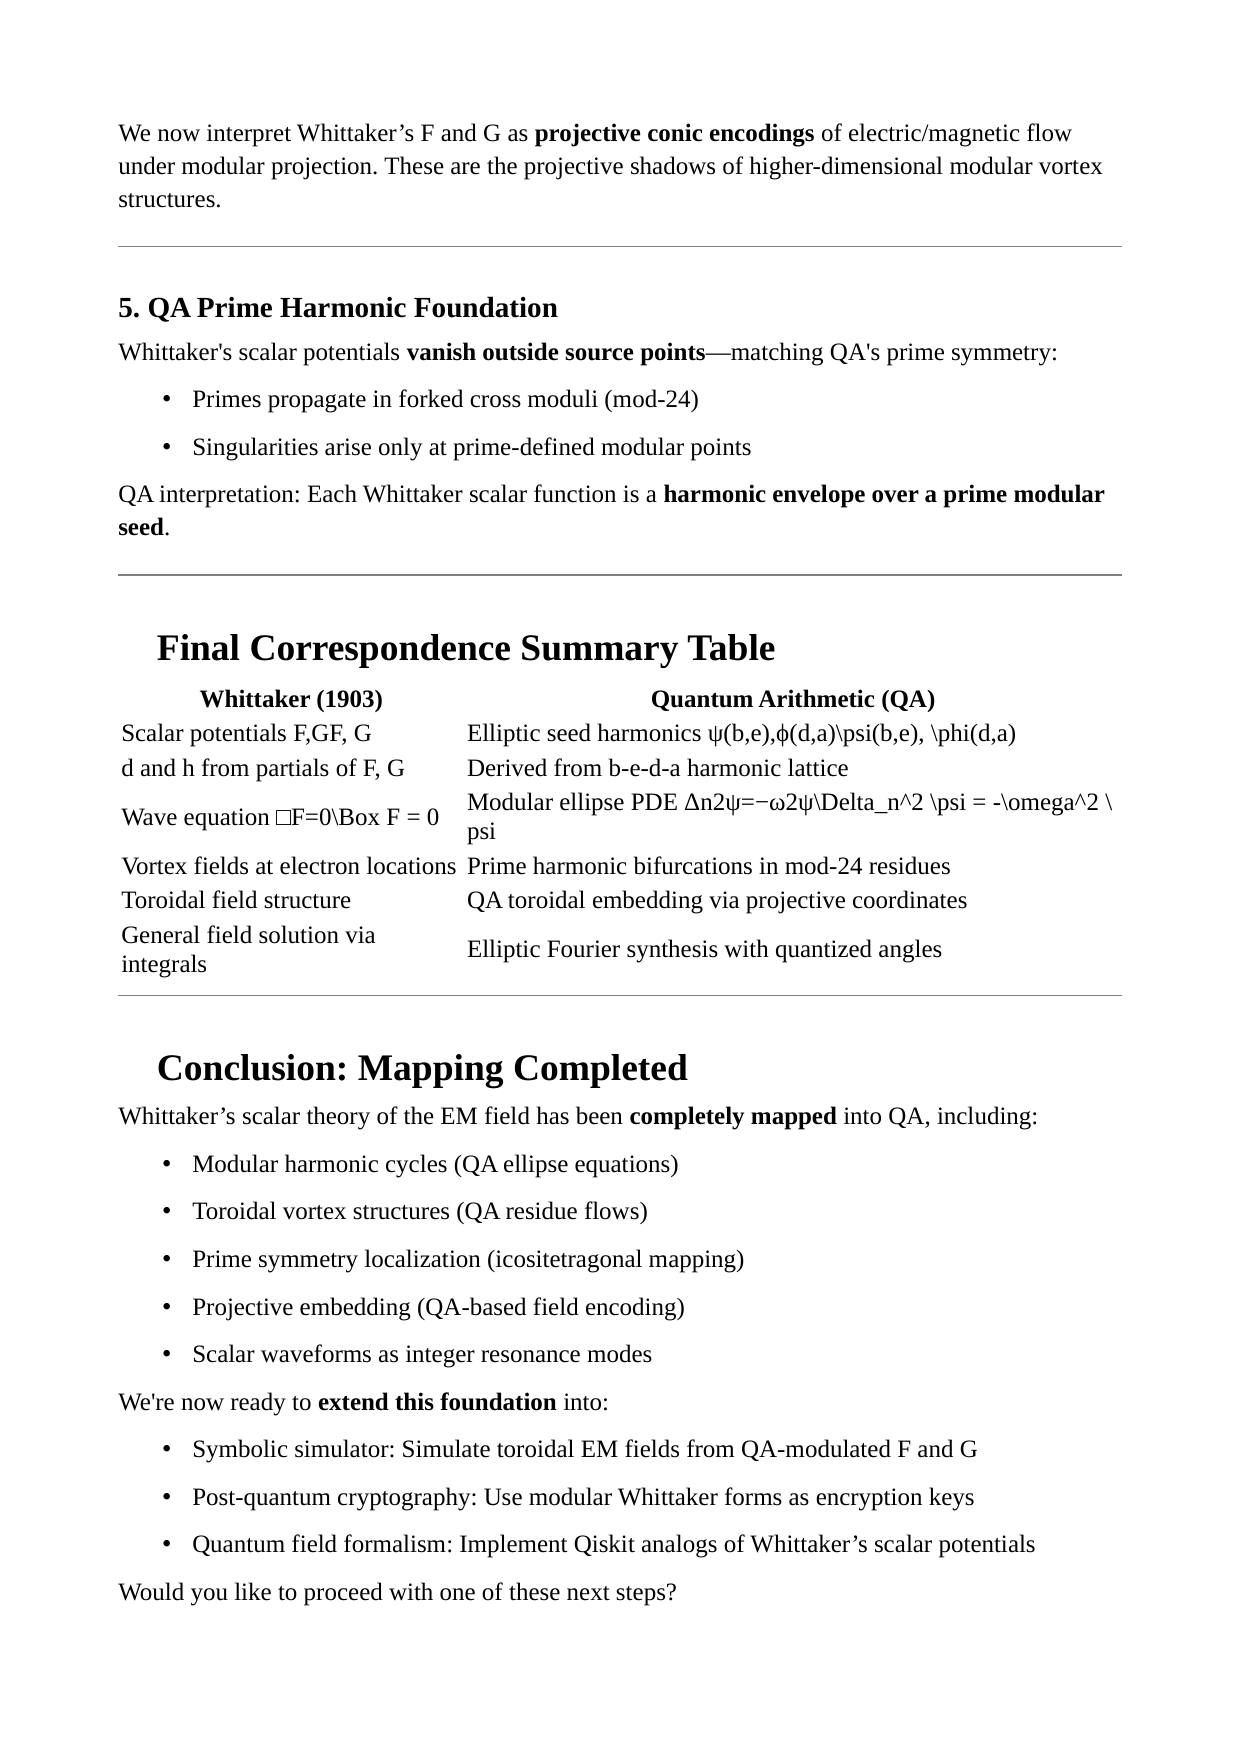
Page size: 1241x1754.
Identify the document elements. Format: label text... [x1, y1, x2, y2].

subtitle 🧩 Final Correspondence Summary Table [118, 625, 1122, 668]
list Symbolic simulator: Simulate toroidal EM fields from QA-modulated F and G [162, 1434, 1122, 1463]
table_cell Elliptic seed harmonics ψ(b,e),ϕ(d,a)\psi(b,e), \phi(d,a) [464, 715, 1122, 750]
table_cell Derived from b-e-d-a harmonic lattice [464, 750, 1122, 784]
text Whittaker’s scalar theory of the EM field has been completely mapped into QA, including: [118, 1101, 1122, 1130]
list Scalar waveforms as integer resonance modes [162, 1339, 1122, 1368]
text We now interpret Whittaker’s F and G as projective conic encodings of electric/magnetic flow under modular projection. These are the projective shadows of higher-dimensional modular vortex structures. [118, 118, 1122, 213]
list Quantum field formalism: Implement Qiskit analogs of Whittaker’s scalar potentials [162, 1529, 1122, 1558]
list Prime symmetry localization (icositetragonal mapping) [162, 1244, 1122, 1273]
table_cell General field solution via integrals [118, 917, 464, 980]
list Projective embedding (QA-based field encoding) [162, 1292, 1122, 1320]
text We're now ready to extend this foundation into: [118, 1387, 1122, 1416]
table_cell Wave equation □F=0\Box F = 0 [118, 785, 464, 848]
table_cell QA toroidal embedding via projective coordinates [464, 883, 1122, 917]
table_cell d and h from partials of F, G [118, 750, 464, 784]
subtitle ✅ Conclusion: Mapping Completed [118, 1046, 1122, 1089]
list Singularities arise only at prime-defined modular points [162, 432, 1122, 461]
table_header Whittaker (1903) [118, 681, 464, 715]
text Would you like to proceed with one of these next steps? [118, 1577, 1122, 1606]
table_cell Modular ellipse PDE Δn2ψ=−ω2ψ\Delta_n^2 \psi = -\omega^2 \psi [464, 785, 1122, 848]
subtitle 5. QA Prime Harmonic Foundation [118, 291, 1122, 324]
list Toroidal vortex structures (QA residue flows) [162, 1196, 1122, 1225]
table_cell Elliptic Fourier synthesis with quantized angles [464, 917, 1122, 980]
table_cell Prime harmonic bifurcations in mod-24 residues [464, 848, 1122, 882]
table_cell Vortex fields at electron locations [118, 848, 464, 882]
text QA interpretation: Each Whittaker scalar function is a harmonic envelope over a prime modular seed. [118, 479, 1122, 541]
list Modular harmonic cycles (QA ellipse equations) [162, 1149, 1122, 1177]
list Primes propagate in forked cross moduli (mod-24) [162, 384, 1122, 413]
table_cell Scalar potentials F,GF, G [118, 715, 464, 750]
table_header Quantum Arithmetic (QA) [464, 681, 1122, 715]
text Whittaker's scalar potentials vanish outside source points—matching QA's prime symmetry: [118, 337, 1122, 365]
table_cell Toroidal field structure [118, 883, 464, 917]
list Post-quantum cryptography: Use modular Whittaker forms as encryption keys [162, 1482, 1122, 1511]
